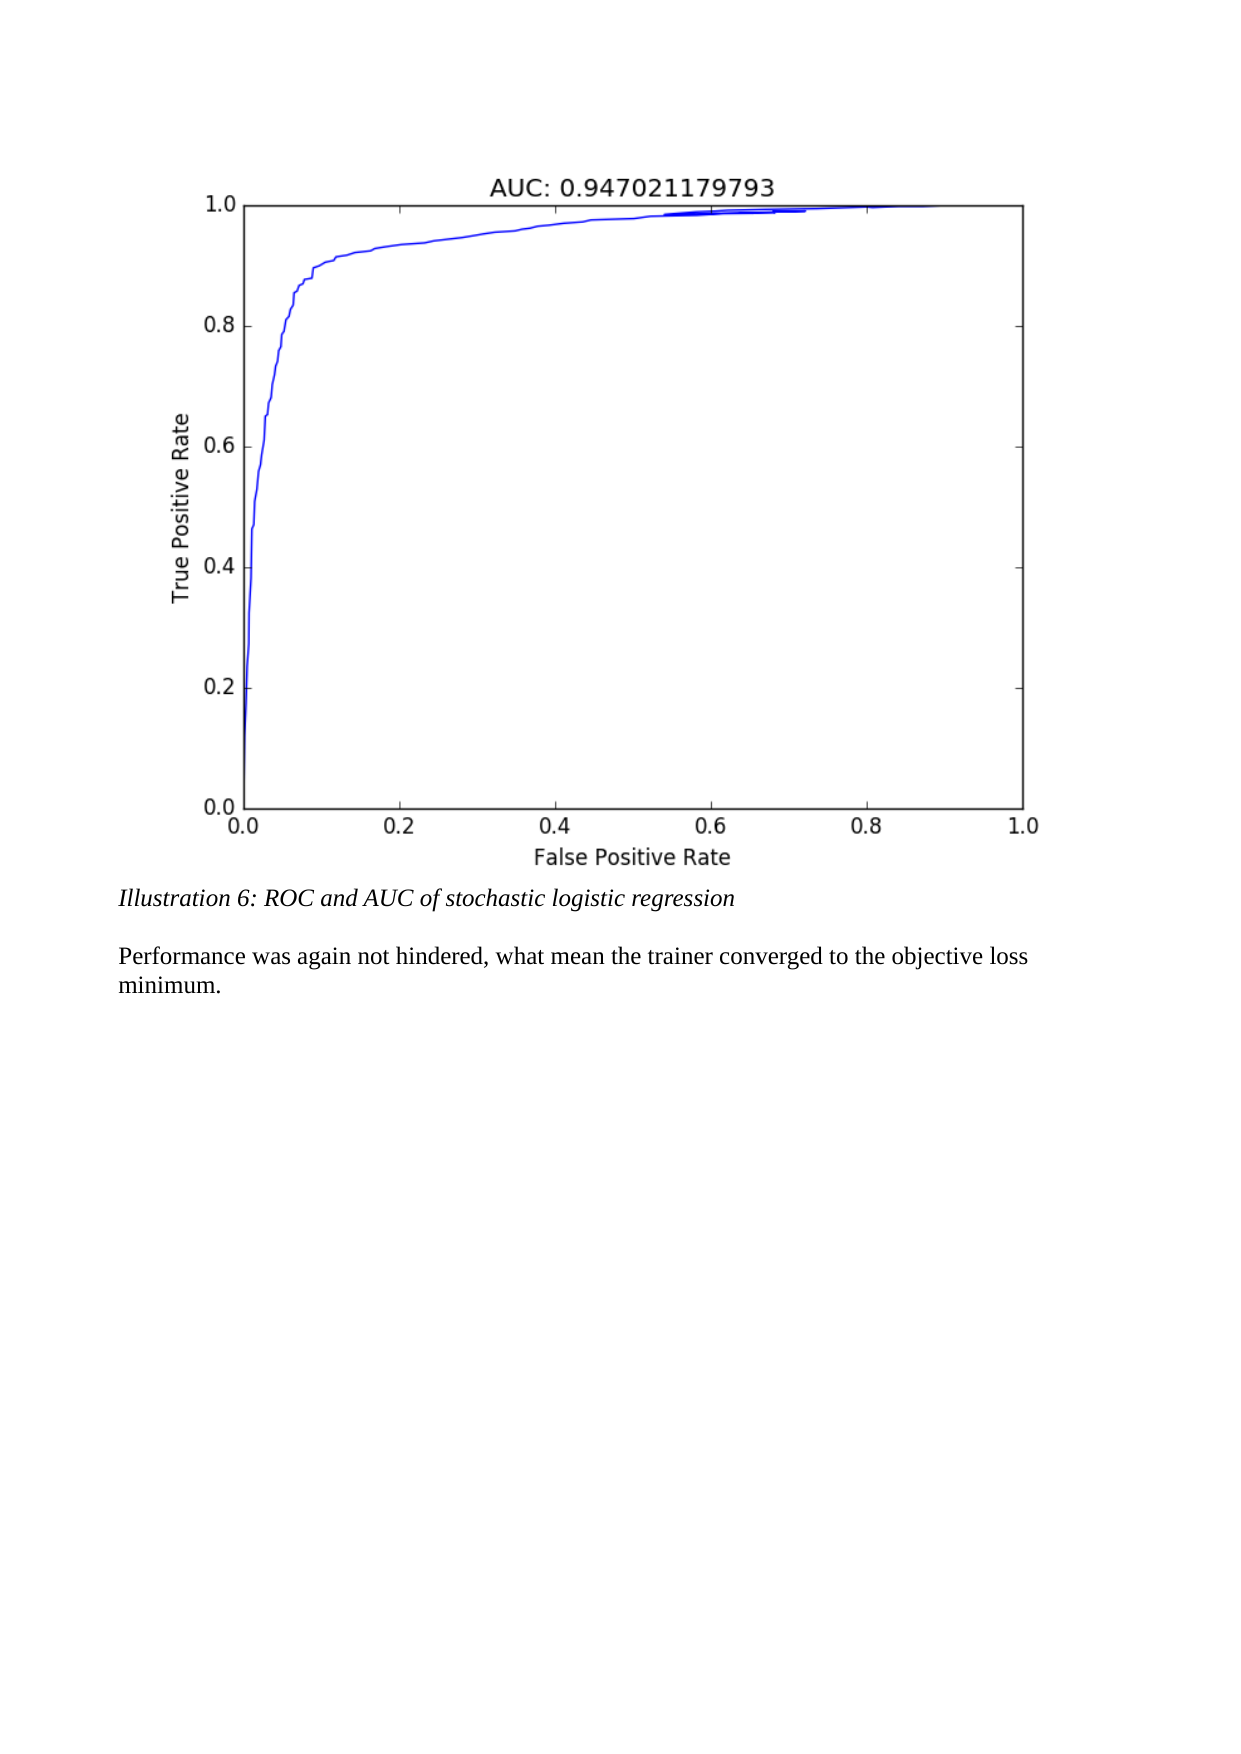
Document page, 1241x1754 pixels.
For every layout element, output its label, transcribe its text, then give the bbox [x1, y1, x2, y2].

text Performance was again not hindered, what mean the trainer converged to the objective loss minimum. [118, 941, 1122, 998]
picture [118, 130, 1123, 884]
text Illustration 6: ROC and AUC of stochastic logistic regression [118, 884, 1122, 912]
